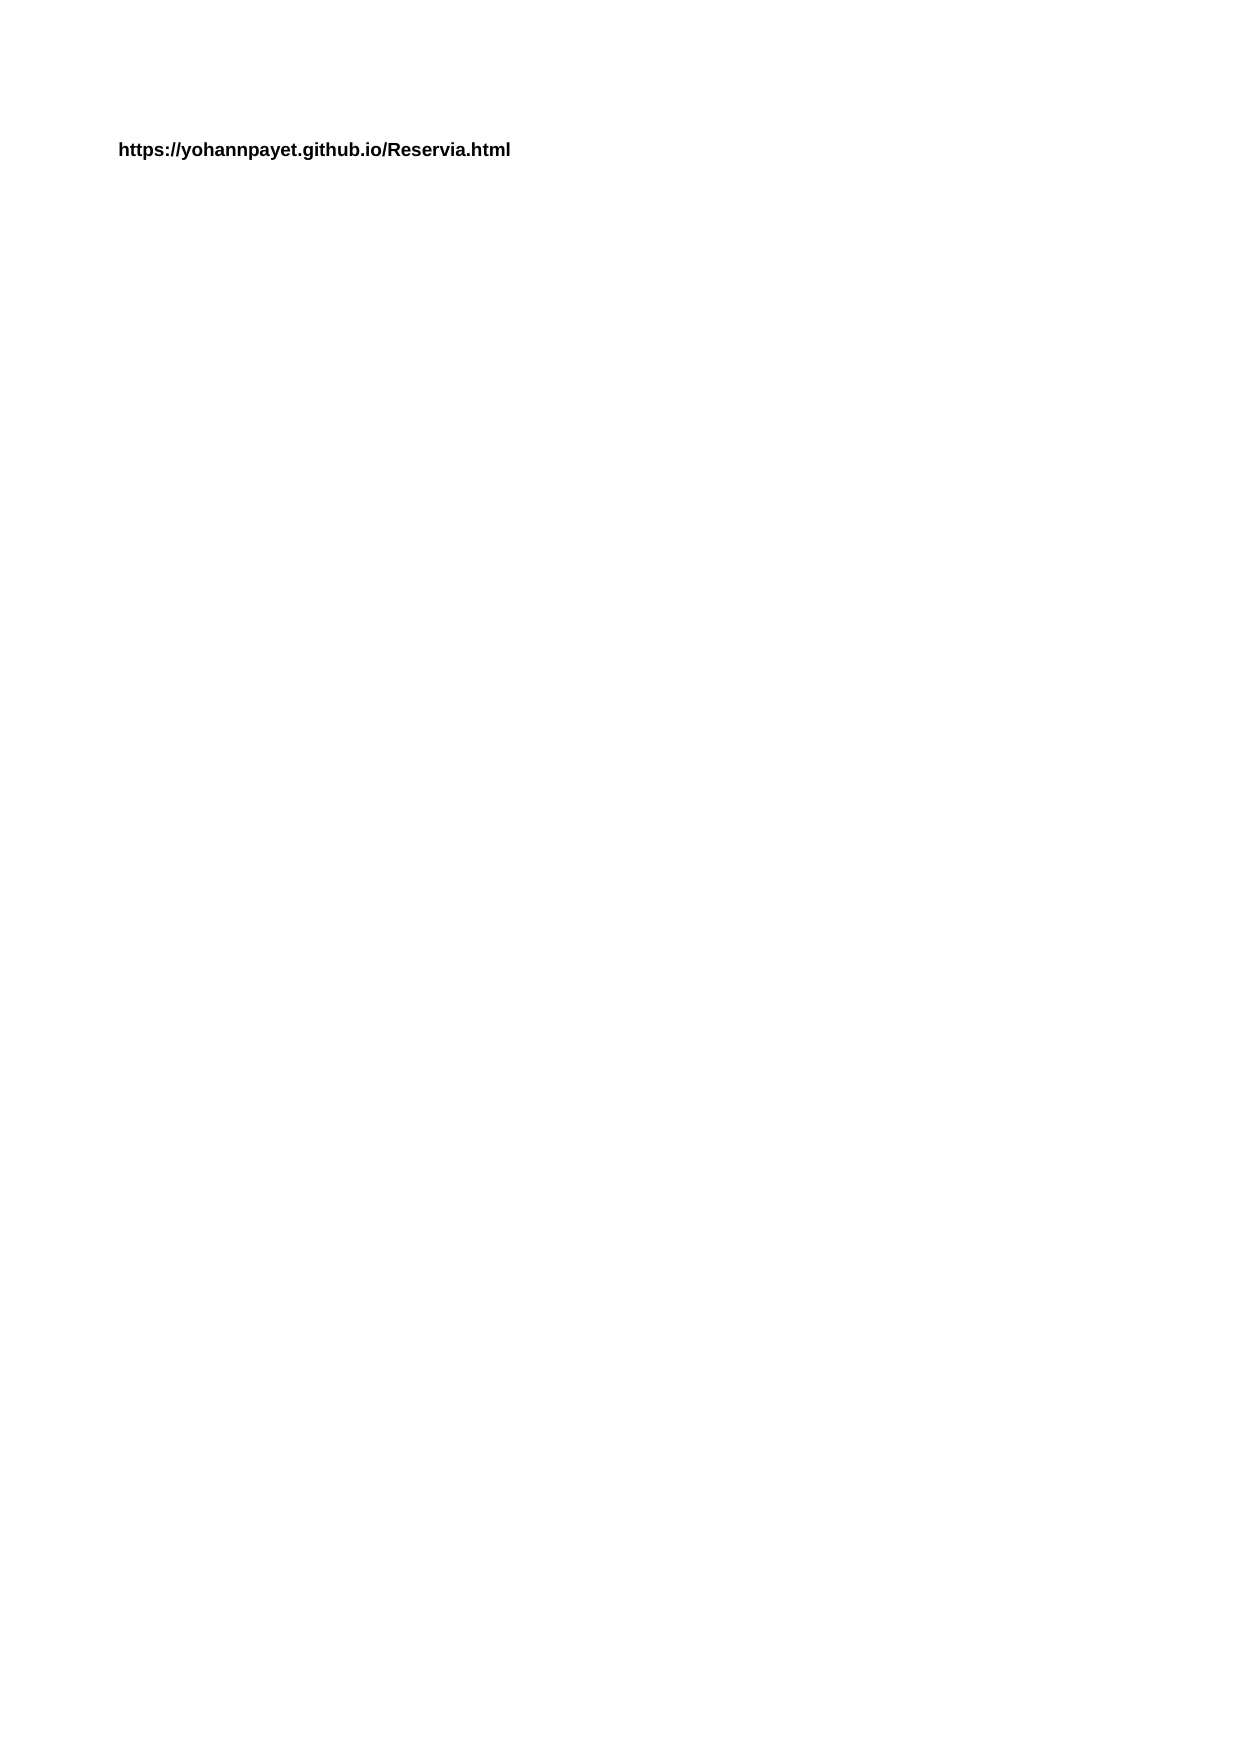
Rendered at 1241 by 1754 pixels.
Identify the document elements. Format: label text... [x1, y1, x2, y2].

subtitle https://yohannpayet.github.io/Reservia.html [118, 139, 1122, 161]
